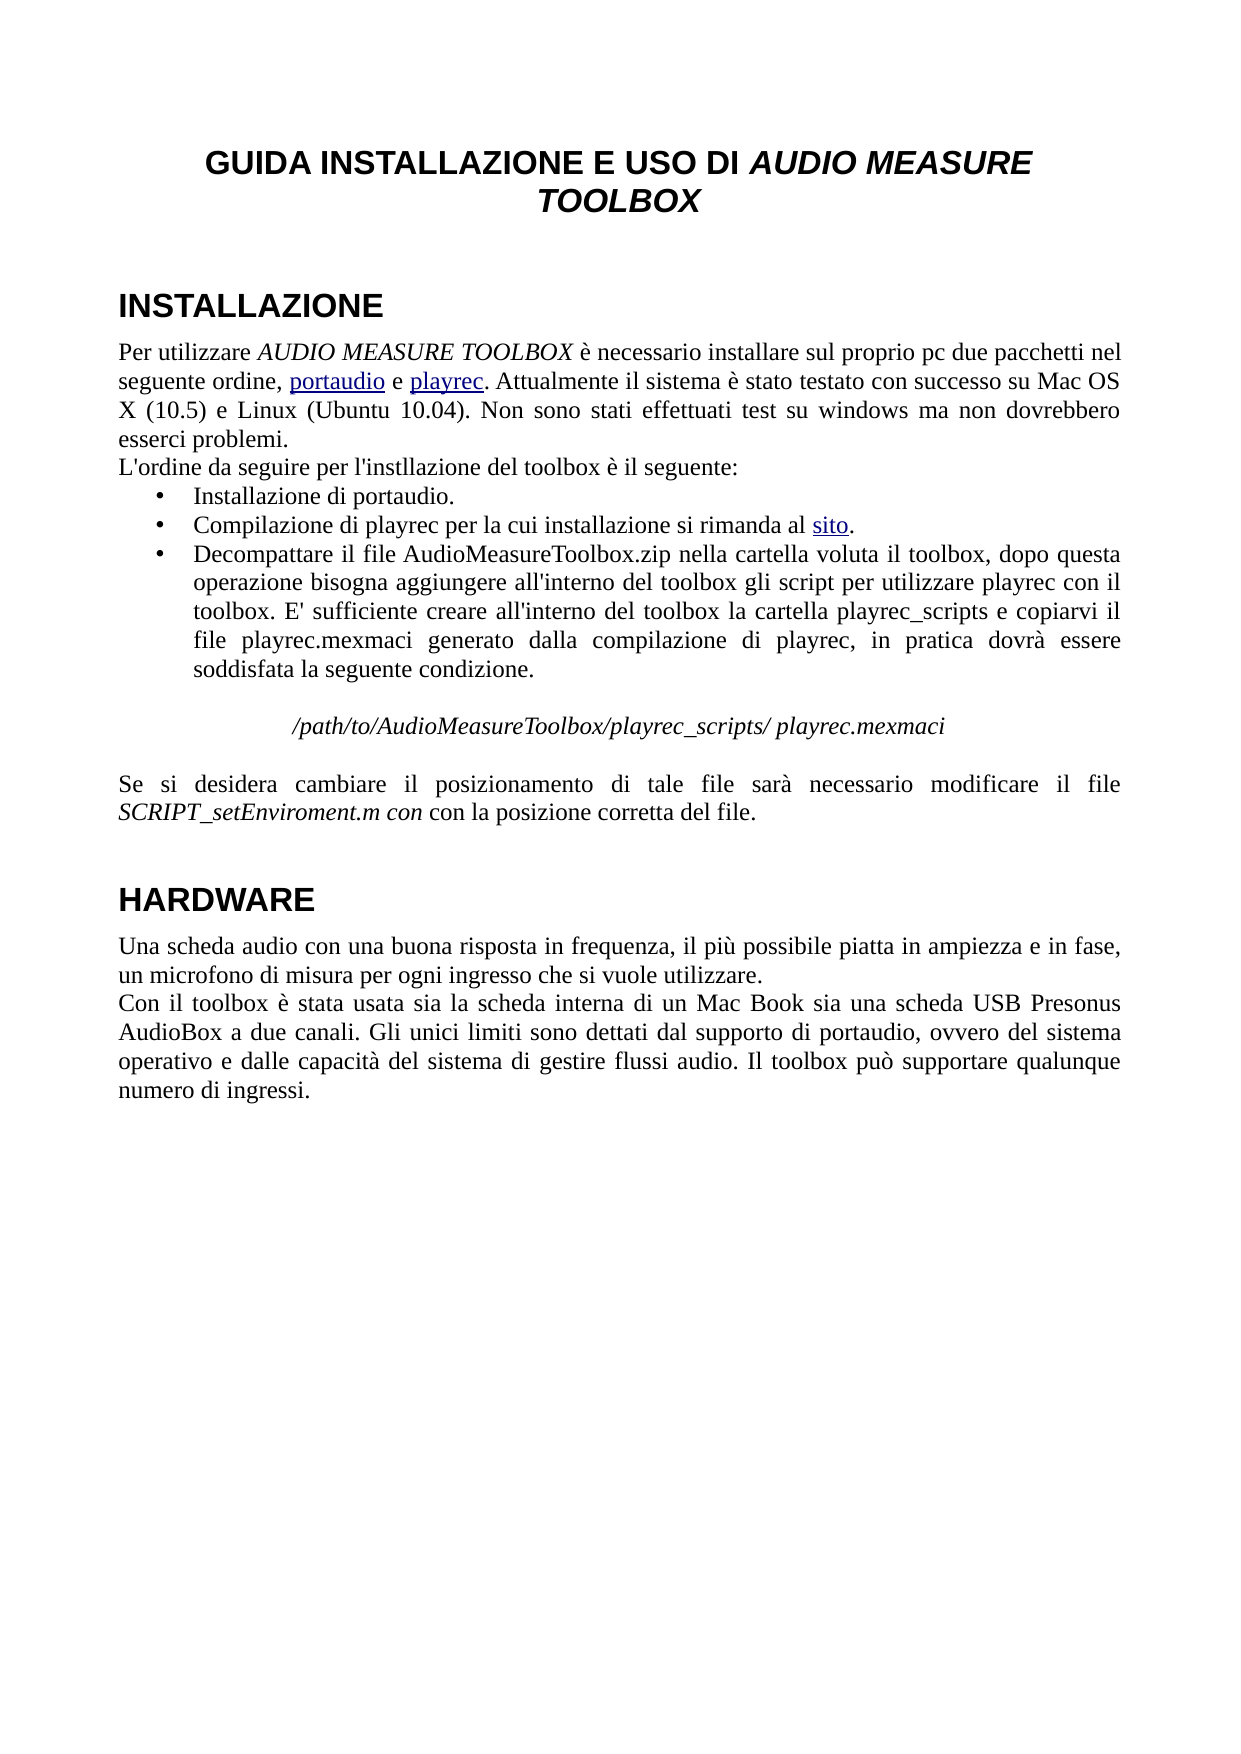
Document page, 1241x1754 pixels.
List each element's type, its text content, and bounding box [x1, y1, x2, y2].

list Decompattare il file AudioMeasureToolbox.zip nella cartella voluta il toolbox, dopo questa operazione bisogna aggiungere all'interno del toolbox gli script per utilizzare playrec con il toolbox. E' sufficiente creare all'interno del toolbox la cartella playrec_scripts e copiarvi il file playrec.mexmaci generato dalla compilazione di playrec, in pratica dovrà essere soddisfata la seguente condizione. [156, 539, 1122, 682]
list Compilazione di playrec per la cui installazione si rimanda al sito. [156, 510, 1122, 539]
text Se si desidera cambiare il posizionamento di tale file sarà necessario modificare il file SCRIPT_setEnviroment.m con con la posizione corretta del file. [118, 769, 1122, 826]
subtitle HARDWARE [118, 880, 1122, 918]
text Con il toolbox è stata usata sia la scheda interna di un Mac Book sia una scheda USB Presonus AudioBox a due canali. Gli unici limiti sono dettati dal supporto di portaudio, ovvero del sistema operativo e dalle capacità del sistema di gestire flussi audio. Il toolbox può supportare qualunque numero di ingressi. [118, 988, 1122, 1103]
list Installazione di portaudio. [156, 481, 1122, 510]
text L'ordine da seguire per l'instllazione del toolbox è il seguente: [118, 452, 1122, 481]
text Una scheda audio con una buona risposta in frequenza, il più possibile piatta in ampiezza e in fase, un microfono di misura per ogni ingresso che si vuole utilizzare. [118, 931, 1122, 988]
text /path/to/AudioMeasureToolbox/playrec_scripts/ playrec.mexmaci [118, 711, 1122, 740]
text Per utilizzare AUDIO MEASURE TOOLBOX è necessario installare sul proprio pc due pacchetti nel seguente ordine, portaudio e playrec. Attualmente il sistema è stato testato con successo su Mac OS X (10.5) e Linux (Ubuntu 10.04). Non sono stati effettuati test su windows ma non dovrebbero esserci problemi. [118, 337, 1122, 452]
subtitle INSTALLAZIONE [118, 286, 1122, 325]
subtitle GUIDA INSTALLAZIONE E USO DI AUDIO MEASURE TOOLBOX [118, 143, 1122, 220]
